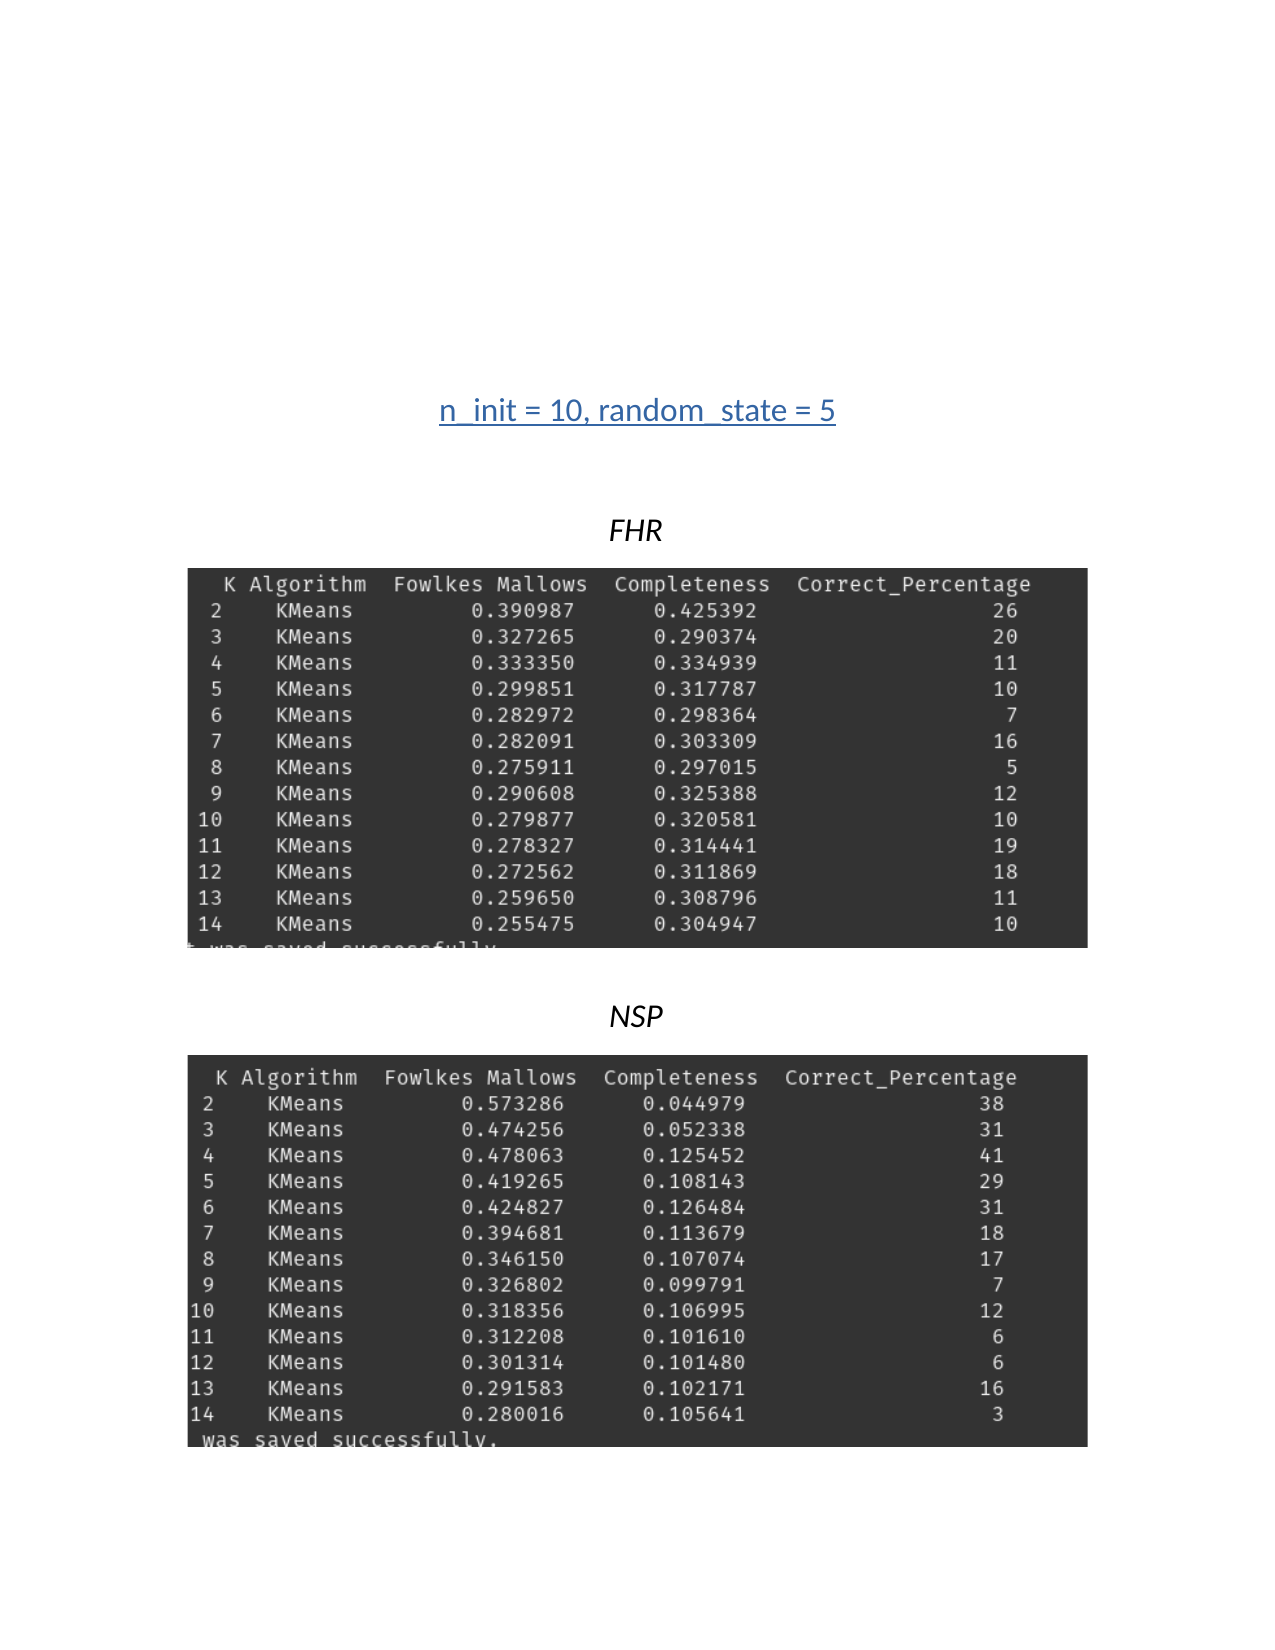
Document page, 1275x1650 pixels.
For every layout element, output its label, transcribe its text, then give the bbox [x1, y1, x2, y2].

text n_init = 10, random_state = 5 [187, 389, 1087, 430]
text NSP [187, 996, 1087, 1036]
text FHR [187, 509, 1087, 549]
